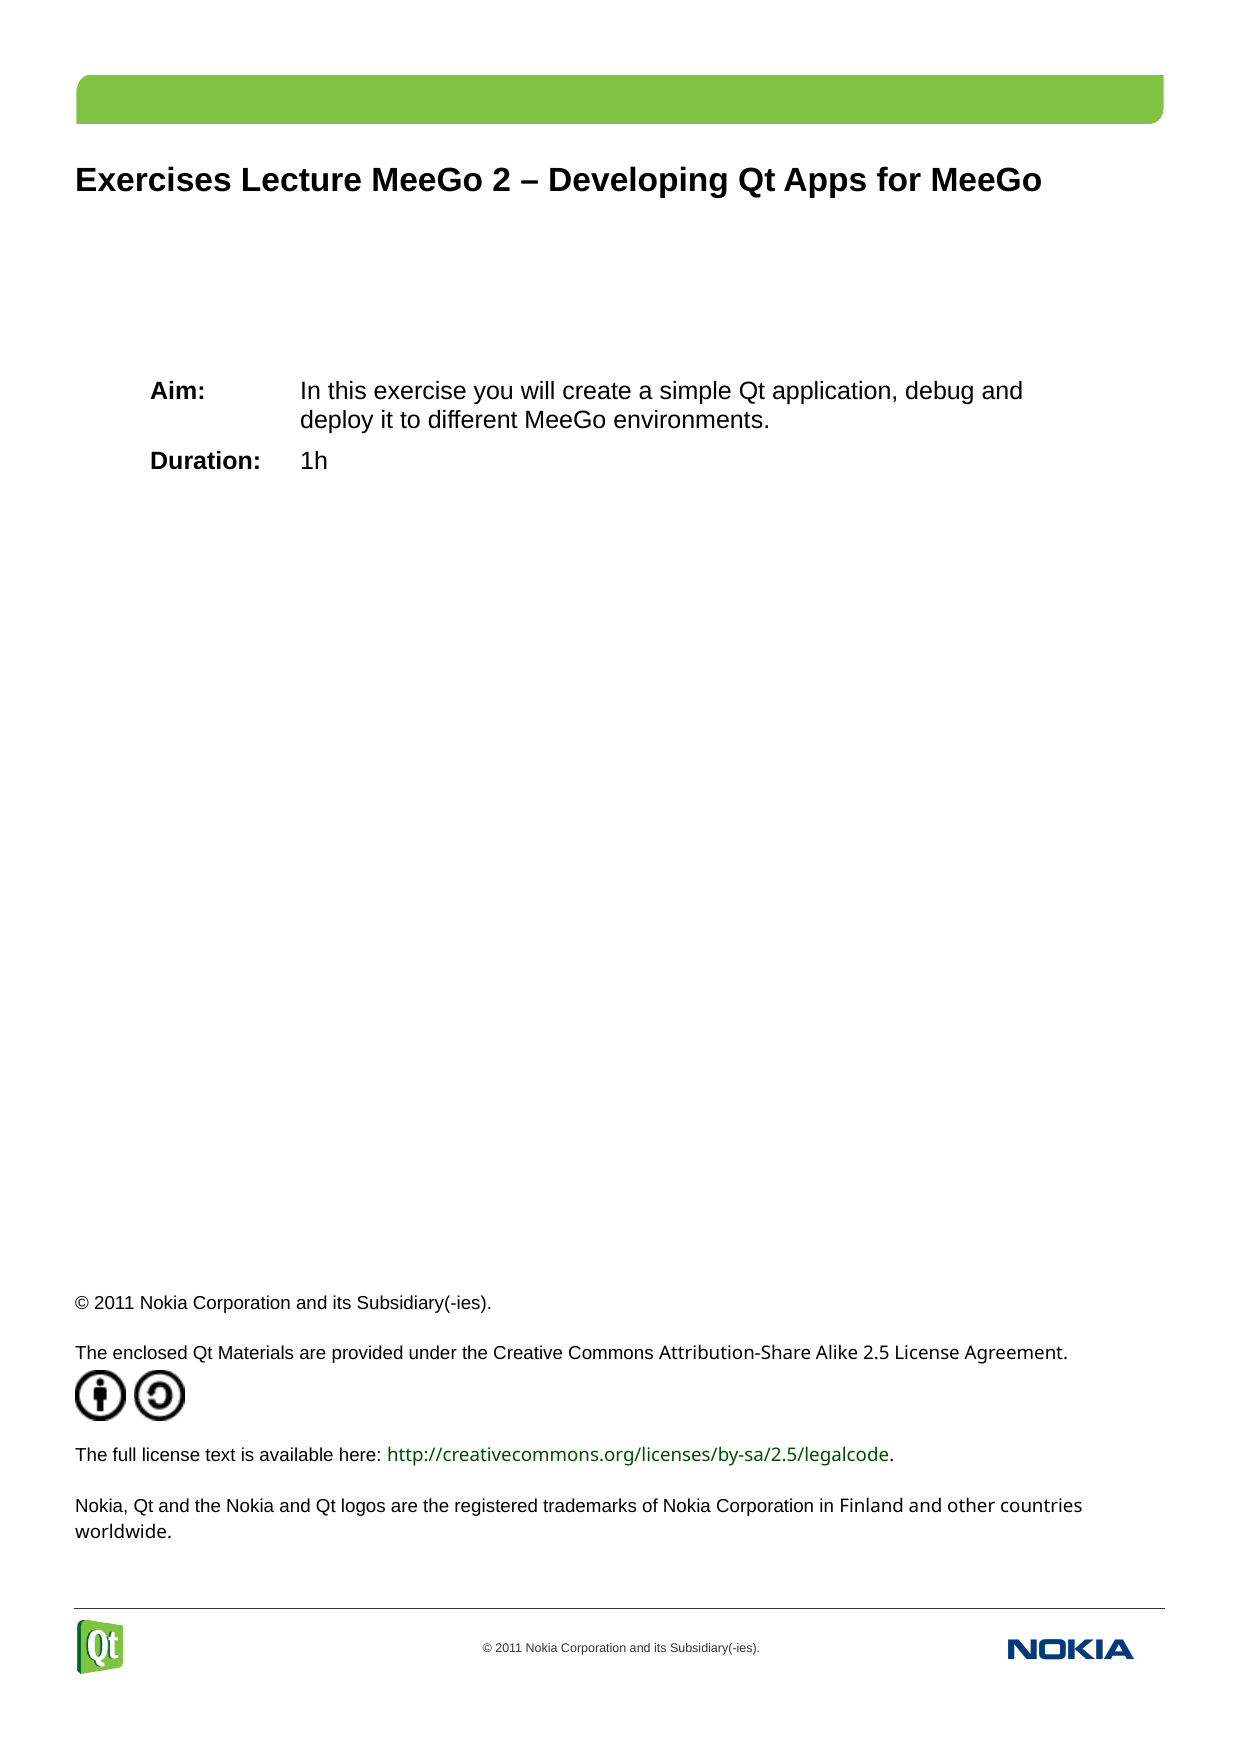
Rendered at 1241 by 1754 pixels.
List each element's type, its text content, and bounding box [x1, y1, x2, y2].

subtitle Exercises Lecture MeeGo 2 – Developing Qt Apps for MeeGo [75, 160, 1165, 199]
picture [978, 1610, 1164, 1688]
text © 2011 Nokia Corporation and its Subsidiary(-ies). [75, 1292, 1165, 1314]
picture [134, 1370, 185, 1421]
text Aim: In this exercise you will create a simple Qt application, debug and deploy it to different MeeGo environments. [150, 376, 1090, 434]
text Duration: 1h [150, 446, 1090, 475]
text The full license text is available here: http://creativecommons.org/licenses/by-sa/2.5/legalcode. [75, 1441, 1165, 1467]
picture [75, 1370, 126, 1421]
picture [73, 1615, 127, 1679]
text The enclosed Qt Materials are provided under the Creative Commons Attribution-Share Alike 2.5 License Agreement. [75, 1339, 1165, 1365]
picture [76, 75, 1164, 124]
text Nokia, Qt and the Nokia and Qt logos are the registered trademarks of Nokia Corporation in Finland and other countries worldwide. [75, 1492, 1165, 1543]
